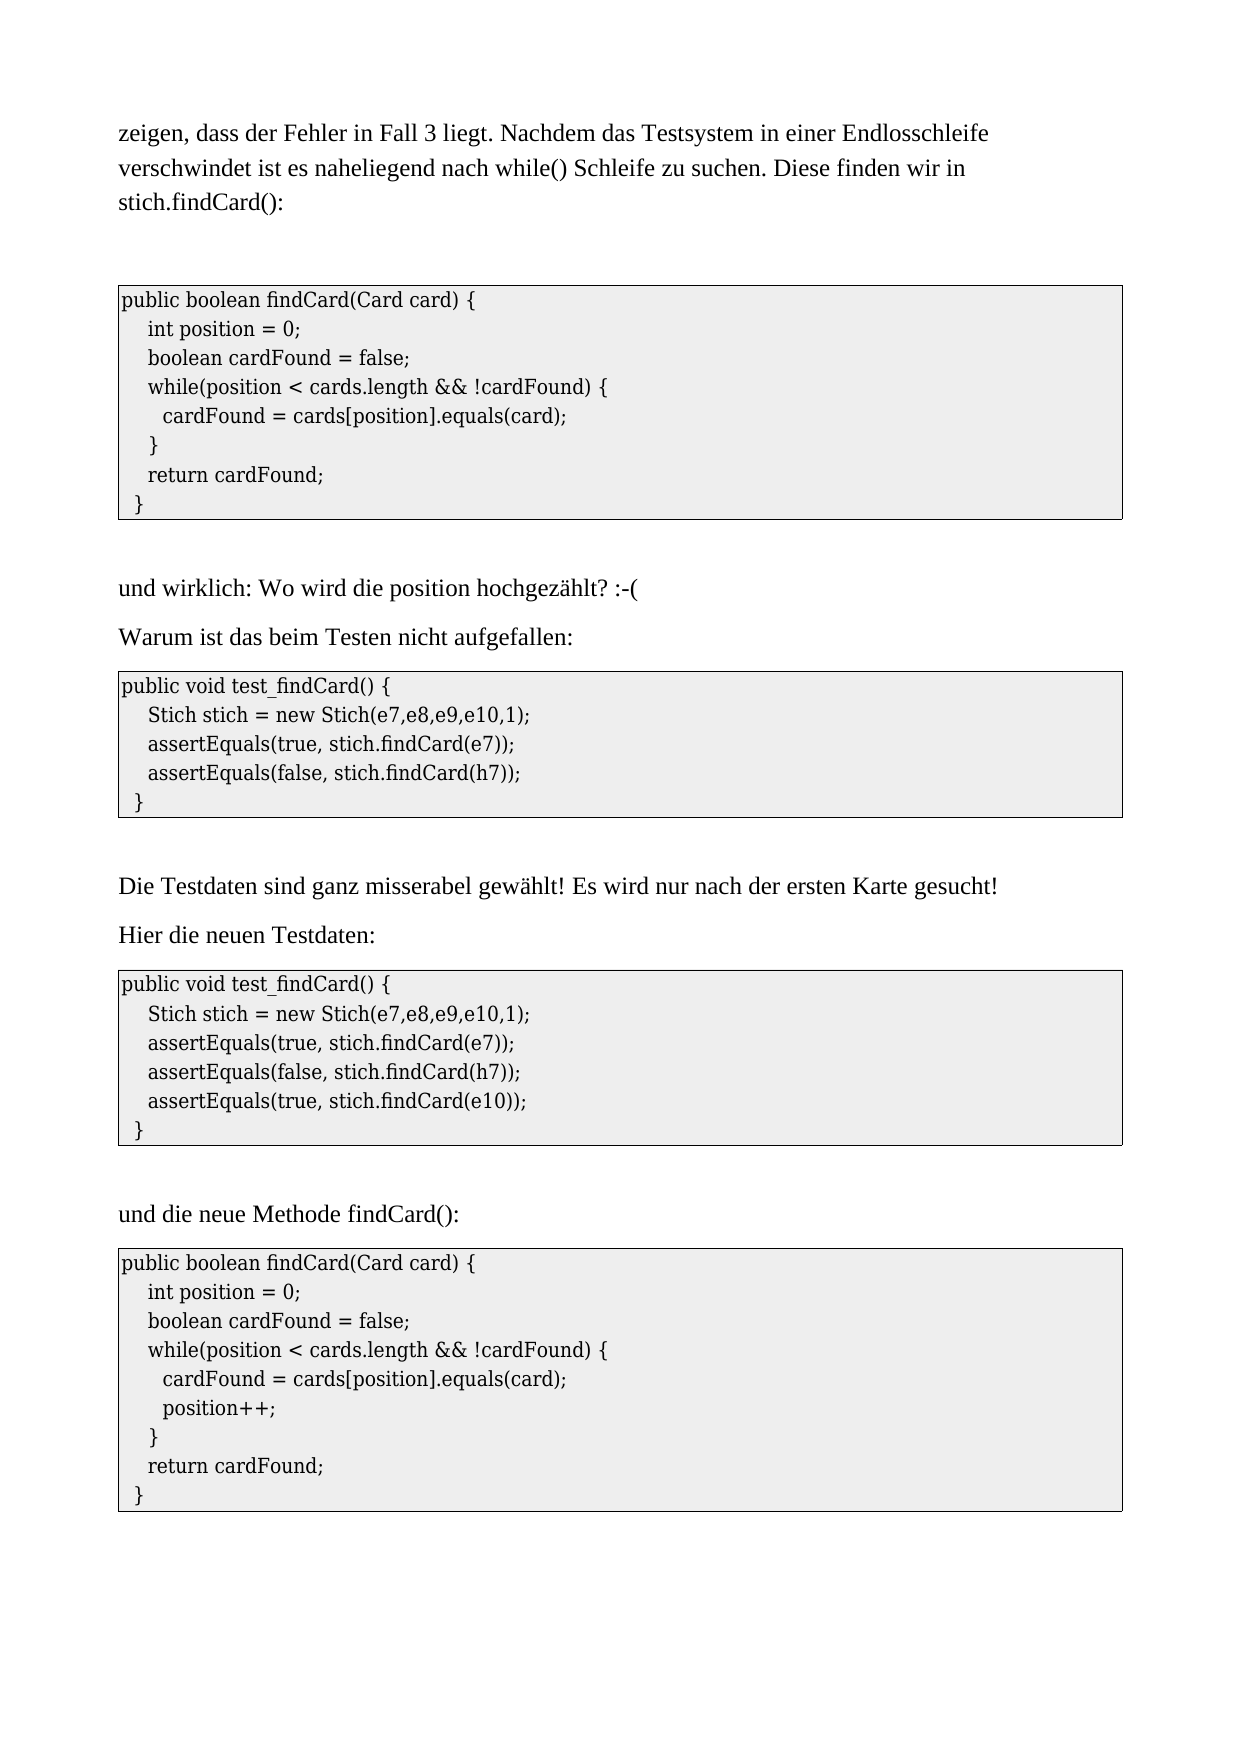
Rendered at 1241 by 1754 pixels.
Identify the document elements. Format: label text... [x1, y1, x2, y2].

text } [119, 1481, 1122, 1511]
text } [119, 1115, 1122, 1145]
text int position = 0; [119, 314, 1122, 342]
text public void test_findCard() { [119, 971, 1122, 997]
text zeigen, dass der Fehler in Fall 3 liegt. Nachdem das Testsystem in einer Endlosschleife verschwindet ist es naheliegend nach while() Schleife zu suchen. Diese finden wir in stich.findCard(): [118, 118, 1122, 216]
text cardFound = cards[position].equals(card); [119, 1364, 1122, 1392]
text assertEquals(false, stich.findCard(h7)); [119, 1057, 1122, 1084]
text Stich stich = new Stich(e7,e8,e9,e10,1); [119, 998, 1122, 1026]
text while(position < cards.length && !cardFound) { [119, 372, 1122, 400]
text public void test_findCard() { [119, 672, 1122, 698]
text assertEquals(true, stich.findCard(e7)); [119, 729, 1122, 756]
text position++; [119, 1393, 1122, 1421]
text } [119, 787, 1122, 817]
text und die neue Methode findCard(): [118, 1199, 1122, 1228]
text assertEquals(false, stich.findCard(h7)); [119, 758, 1122, 785]
text Stich stich = new Stich(e7,e8,e9,e10,1); [119, 700, 1122, 727]
text assertEquals(true, stich.findCard(e10)); [119, 1086, 1122, 1113]
text int position = 0; [119, 1277, 1122, 1304]
text } [119, 1422, 1122, 1450]
text boolean cardFound = false; [119, 343, 1122, 371]
text Warum ist das beim Testen nicht aufgefallen: [118, 622, 1122, 651]
text boolean cardFound = false; [119, 1306, 1122, 1333]
text } [119, 431, 1122, 458]
text return cardFound; [119, 459, 1122, 487]
text public boolean findCard(Card card) { [119, 286, 1122, 312]
text Hier die neuen Testdaten: [118, 920, 1122, 949]
text while(position < cards.length && !cardFound) { [119, 1335, 1122, 1362]
text assertEquals(true, stich.findCard(e7)); [119, 1028, 1122, 1055]
text } [119, 489, 1122, 519]
text und wirklich: Wo wird die position hochgezählt? :-( [118, 573, 1122, 602]
text Die Testdaten sind ganz misserabel gewählt! Es wird nur nach der ersten Karte gesucht! [118, 871, 1122, 900]
text return cardFound; [119, 1451, 1122, 1479]
text cardFound = cards[position].equals(card); [119, 401, 1122, 429]
text public boolean findCard(Card card) { [119, 1249, 1122, 1275]
